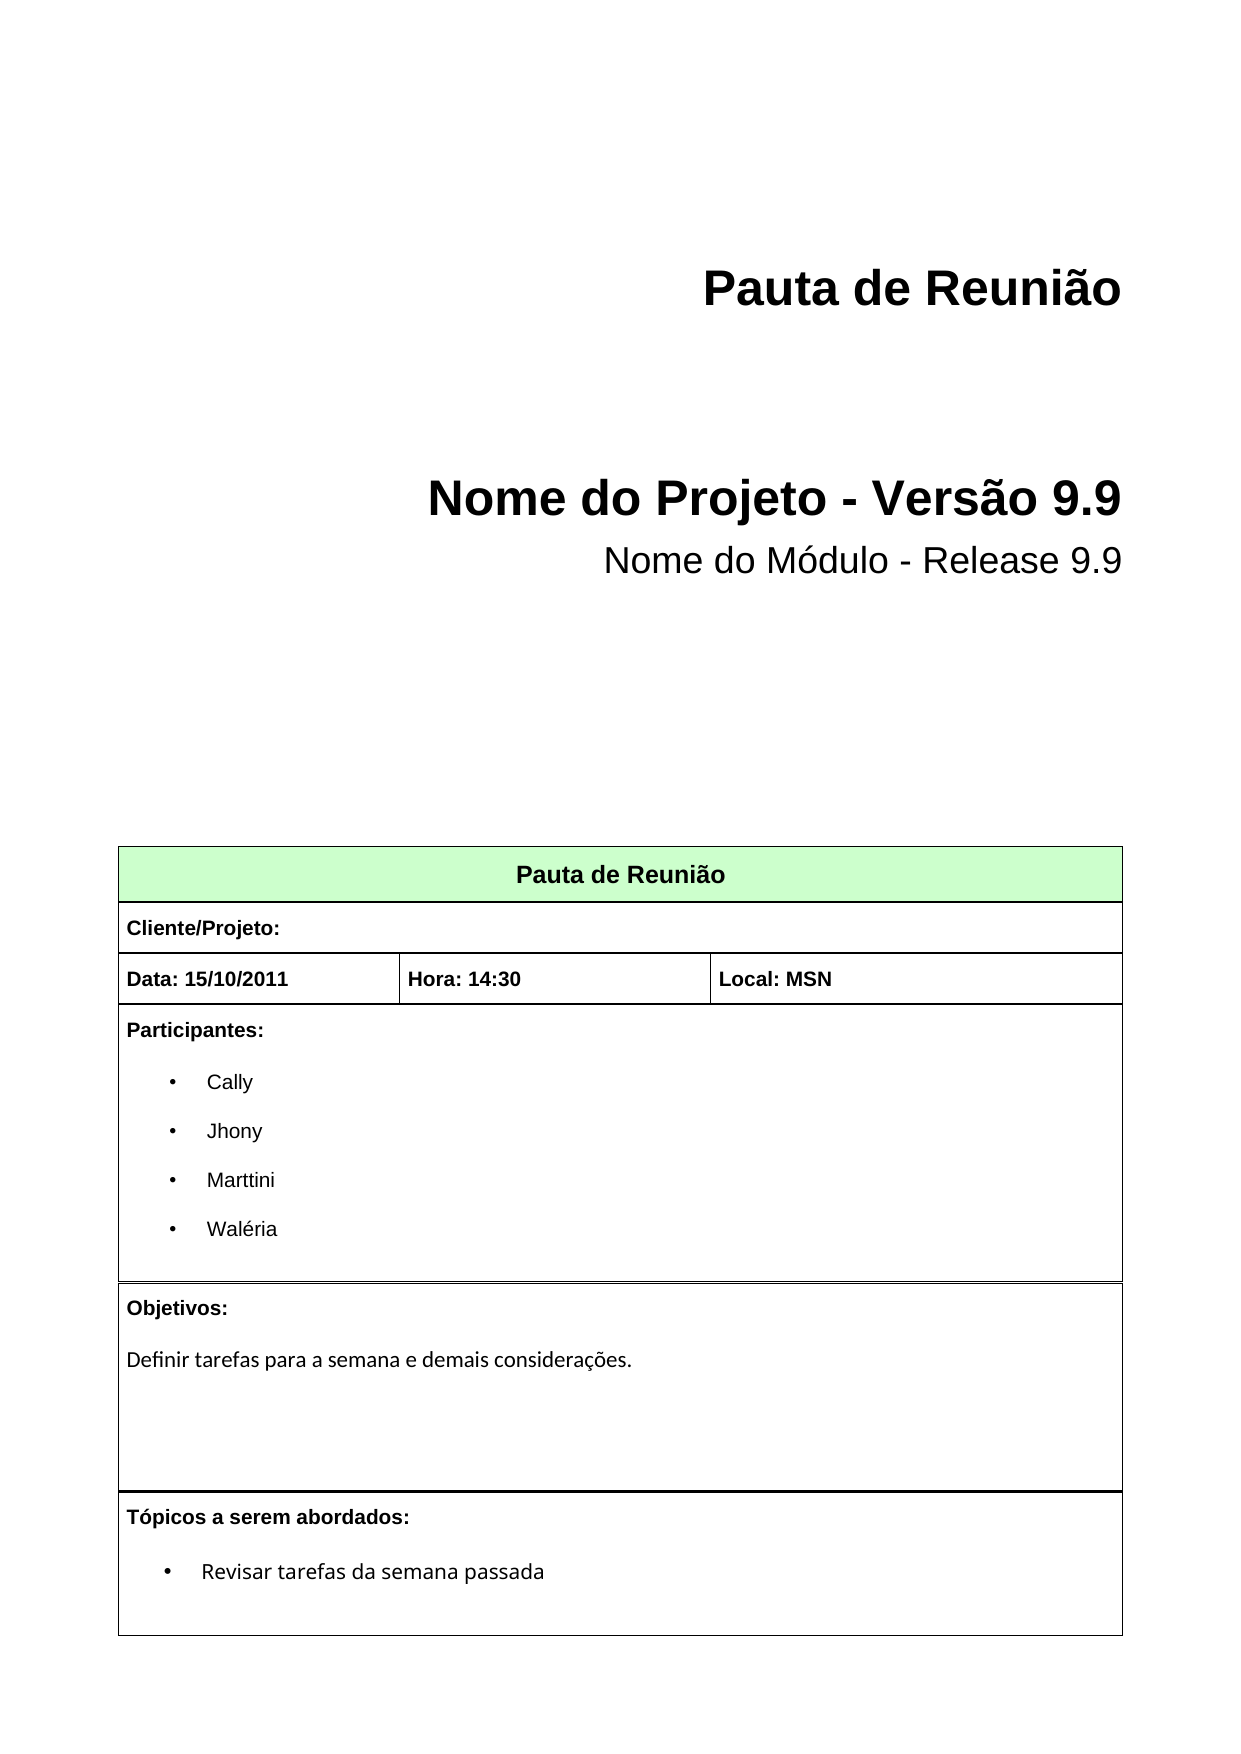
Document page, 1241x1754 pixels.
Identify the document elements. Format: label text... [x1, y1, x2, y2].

table_cell Local: MSN [711, 954, 1122, 1003]
table_cell Tópicos a serem abordados: Revisar tarefas da semana passada Definir tarefas para próxima semana Discutir dúvidas [119, 1493, 1122, 1635]
table_cell Participantes: Cally Jhony Marttini Waléria [119, 1005, 1122, 1281]
text Nome do Módulo - Release 9.9 [118, 538, 1122, 581]
table_cell Cliente/Projeto: [119, 903, 1122, 952]
table_cell Data: 15/10/2011 [119, 954, 399, 1003]
table_cell Objetivos: Definir tarefas para a semana e demais considerações. [119, 1284, 1122, 1490]
table_cell Hora: 14:30 [400, 954, 710, 1003]
text Nome do Projeto - Versão 9.9 [118, 468, 1122, 526]
text Pauta de Reunião [118, 258, 1122, 316]
table_header Pauta de Reunião [119, 847, 1122, 901]
